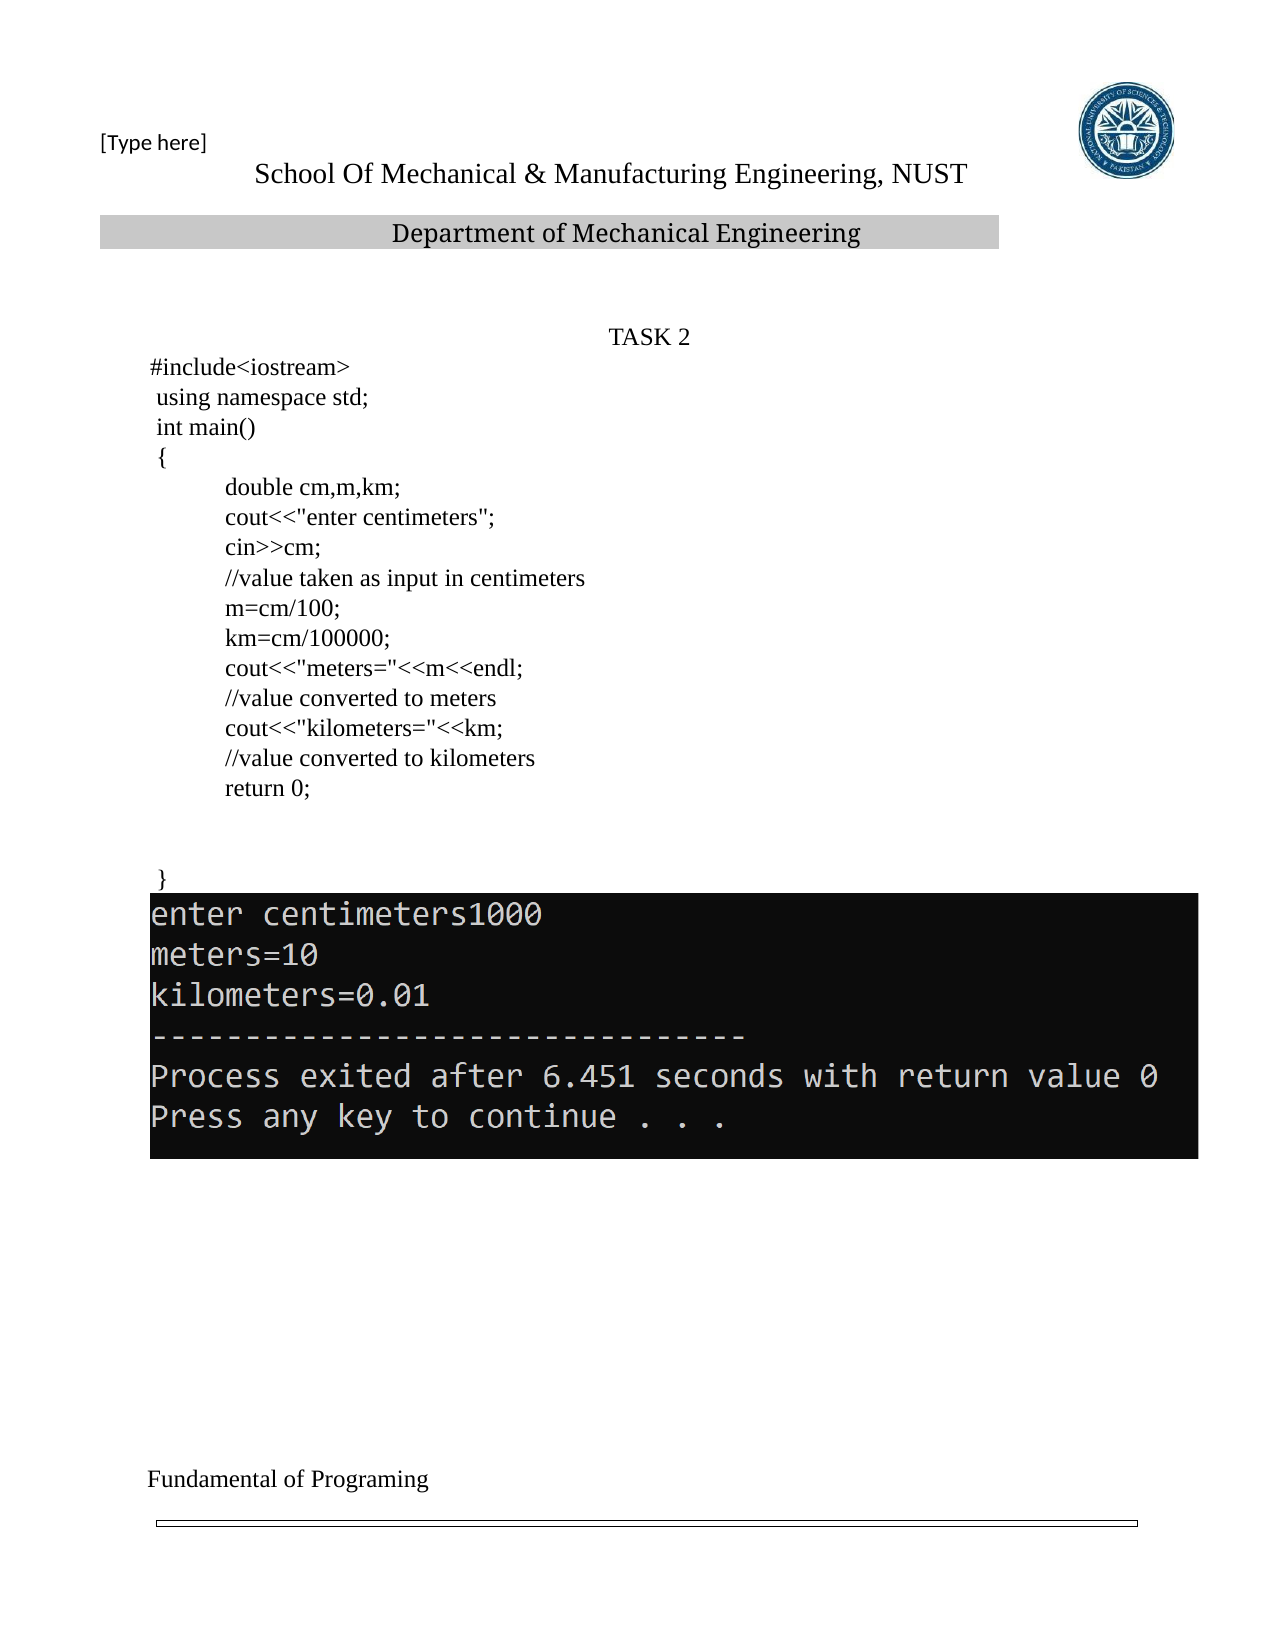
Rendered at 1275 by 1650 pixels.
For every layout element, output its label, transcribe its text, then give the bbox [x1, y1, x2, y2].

text cout<<"kilometers="<<km; [150, 713, 1148, 742]
text //value converted to meters [150, 683, 1148, 712]
text double cm,m,km; [150, 472, 1148, 501]
text //value converted to kilometers [150, 743, 1148, 772]
text } [150, 864, 1148, 892]
text int main() [150, 412, 1148, 441]
text cout<<"meters="<<m<<endl; [150, 653, 1148, 682]
text km=cm/100000; [150, 623, 1148, 652]
text m=cm/100; [150, 593, 1148, 621]
text //value taken as input in centimeters [150, 563, 1148, 591]
text { [150, 442, 1148, 471]
text cin>>cm; [150, 532, 1148, 561]
text TASK 2 [150, 322, 1148, 351]
text cout<<"enter centimeters"; [150, 502, 1148, 531]
text #include<iostream> [150, 352, 1148, 381]
text return 0; [150, 773, 1148, 802]
text using namespace std; [150, 382, 1148, 411]
